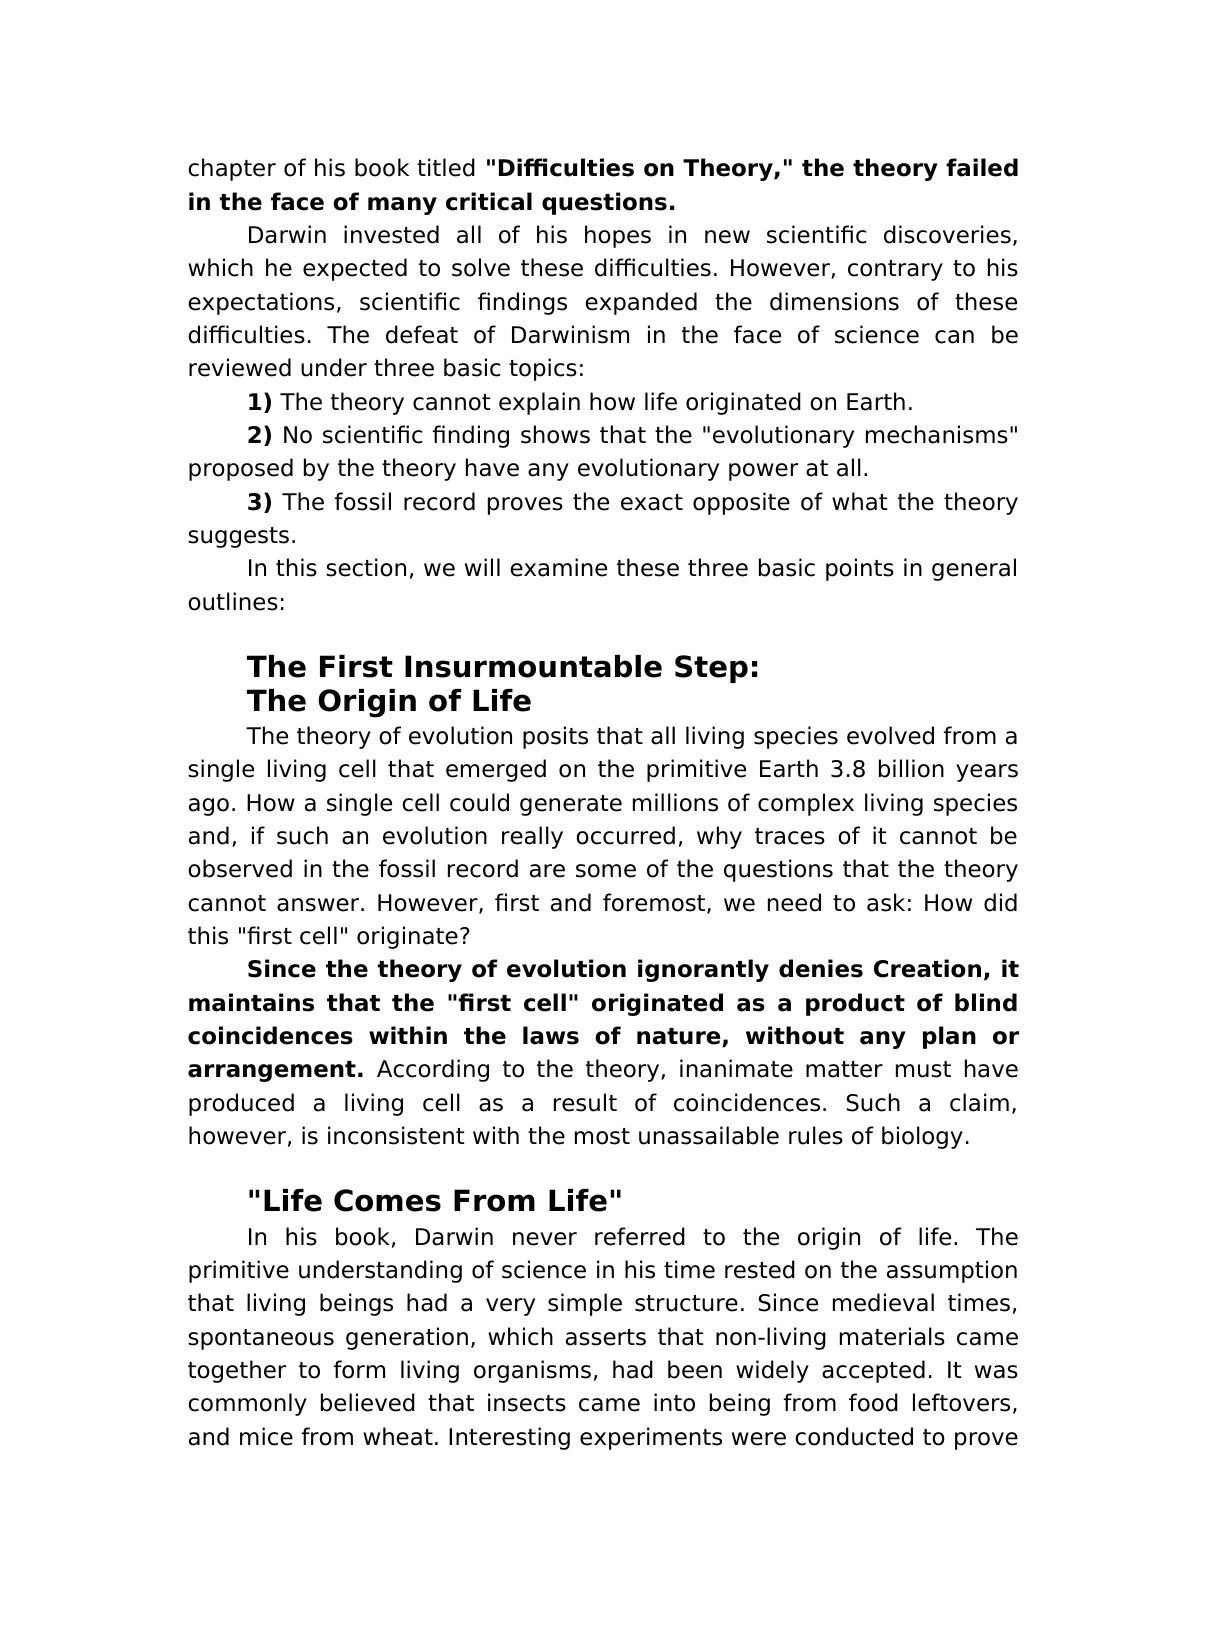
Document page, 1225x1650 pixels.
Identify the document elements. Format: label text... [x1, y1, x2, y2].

text 2) No scientific finding shows that the "evolutionary mechanisms" proposed by the theory have any evolutionary power at all. [187, 417, 1020, 483]
text Darwin invested all of his hopes in new scientific discoveries, which he expected to solve these difficulties. However, contrary to his expectations, scientific findings expanded the dimensions of these difficulties. The defeat of Darwinism in the face of science can be reviewed under three basic topics: [187, 217, 1020, 383]
text 1) The theory cannot explain how life originated on Earth. [187, 383, 1020, 417]
text The theory of evolution posits that all living species evolved from a single living cell that emerged on the primitive Earth 3.8 billion years ago. How a single cell could generate millions of complex living species and, if such an evolution really occurred, why traces of it cannot be observed in the fossil record are some of the questions that the theory cannot answer. However, first and foremost, we need to ask: How did this "first cell" originate? [187, 718, 1020, 951]
text "Life Comes From Life" [187, 1184, 1020, 1218]
text The Origin of Life [187, 684, 1020, 718]
text Since the theory of evolution ignorantly denies Creation, it maintains that the "first cell" originated as a product of blind coincidences within the laws of nature, without any plan or arrangement. According to the theory, inanimate matter must have produced a living cell as a result of coincidences. Such a claim, however, is inconsistent with the most unassailable rules of biology. [187, 951, 1020, 1151]
text 3) The fossil record proves the exact opposite of what the theory suggests. [187, 483, 1020, 550]
text chapter of his book titled "Difficulties on Theory," the theory failed in the face of many critical questions. [187, 150, 1020, 217]
text In his book, Darwin never referred to the origin of life. The primitive understanding of science in his time rested on the assumption that living beings had a very simple structure. Since medieval times, spontaneous generation, which asserts that non-living materials came together to form living organisms, had been widely accepted. It was commonly believed that insects came into being from food leftovers, and mice from wheat. Interesting experiments were conducted to prove [187, 1218, 1020, 1452]
text In this section, we will examine these three basic points in general outlines: [187, 550, 1020, 617]
text The First Insurmountable Step: [187, 650, 1020, 684]
